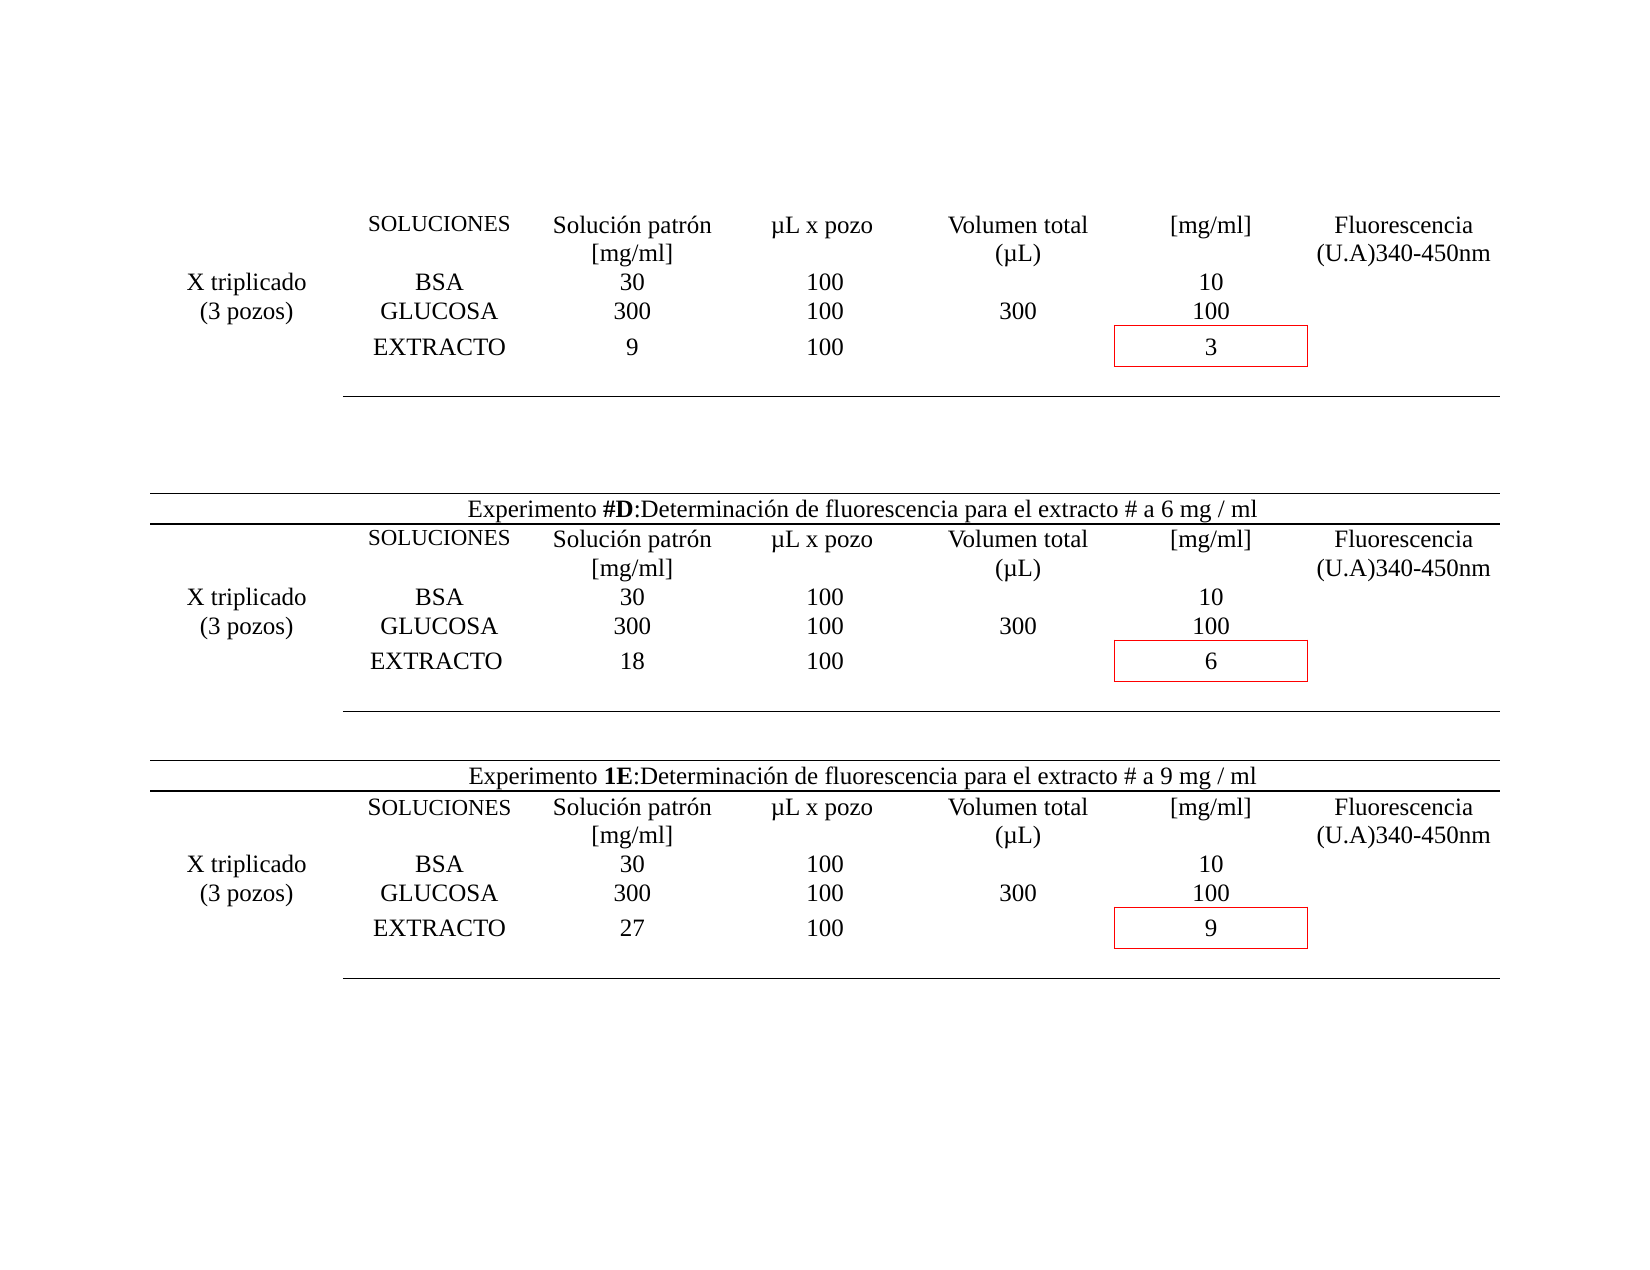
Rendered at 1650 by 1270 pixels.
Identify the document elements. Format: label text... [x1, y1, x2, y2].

table_cell µL x pozo [729, 208, 921, 267]
table_cell BSA [343, 267, 536, 296]
table_cell 100 [729, 878, 921, 907]
table_cell [921, 366, 1114, 396]
table_cell 100 [729, 849, 921, 878]
table_cell µL x pozo [729, 792, 921, 849]
table_cell 300 [536, 296, 728, 325]
table_cell [536, 948, 728, 978]
table_cell EXTRACTO [343, 325, 536, 366]
table_cell [1307, 267, 1500, 296]
table_cell 300 [536, 878, 728, 907]
table_cell [1307, 878, 1500, 907]
table_cell Solución patrón [mg/ml] [536, 208, 728, 267]
table_cell Fluorescencia (U.A)340-450nm [1307, 525, 1500, 582]
table_cell [mg/ml] [1114, 792, 1307, 849]
table_cell 100 [729, 267, 921, 296]
table_cell X triplicado (3 pozos) [150, 525, 343, 711]
table_cell 30 [536, 267, 728, 296]
table_cell SOLUCIONES [343, 792, 536, 849]
table_cell X triplicado (3 pozos) [150, 208, 343, 396]
table_cell 100 [729, 907, 921, 948]
table_cell EXTRACTO [343, 907, 536, 948]
table_cell [1307, 296, 1500, 325]
table_cell [921, 948, 1114, 978]
table_cell GLUCOSA [343, 296, 536, 325]
table_cell 30 [536, 849, 728, 878]
table_cell [1114, 367, 1307, 396]
table_cell [729, 948, 921, 978]
table_cell 100 [729, 296, 921, 325]
table_cell 10 [1114, 849, 1307, 878]
table_cell Volumen total (µL) [921, 208, 1114, 267]
table_cell Fluorescencia (U.A)340-450nm [1307, 208, 1500, 267]
table_cell BSA [343, 582, 536, 611]
table_cell [343, 681, 536, 711]
table_cell 100 [729, 325, 921, 366]
table_cell Solución patrón [mg/ml] [536, 792, 728, 849]
table_cell 300 [921, 582, 1114, 681]
table_cell Solución patrón [mg/ml] [536, 525, 728, 582]
table_cell 6 [1115, 641, 1307, 681]
table_cell [536, 366, 728, 396]
table_cell X triplicado (3 pozos) [150, 792, 343, 978]
table_cell [1307, 611, 1500, 639]
table_cell GLUCOSA [343, 878, 536, 907]
table_cell 30 [536, 582, 728, 611]
table_header Experimento 1E:Determinación de fluorescencia para el extracto # a 9 mg / ml [150, 761, 1500, 790]
table_cell EXTRACTO [343, 640, 536, 681]
table_cell [343, 948, 536, 978]
table_cell [729, 681, 921, 711]
table_cell [1308, 907, 1500, 948]
table_cell 100 [1114, 296, 1307, 325]
table_cell SOLUCIONES [343, 208, 536, 267]
table_cell [1307, 849, 1500, 878]
table_cell Volumen total (µL) [921, 792, 1114, 849]
table_cell [1308, 325, 1500, 366]
table_cell 100 [1114, 611, 1307, 639]
table_cell 100 [729, 611, 921, 639]
table_cell [1114, 949, 1307, 978]
table_cell 100 [1114, 878, 1307, 907]
table_cell [343, 366, 536, 396]
table_cell 9 [1115, 908, 1307, 948]
table_cell Fluorescencia (U.A)340-450nm [1307, 792, 1500, 849]
table_cell [mg/ml] [1114, 525, 1307, 582]
table_cell µL x pozo [729, 525, 921, 582]
table_cell [1114, 682, 1307, 711]
table_cell 27 [536, 907, 728, 948]
table_cell 300 [921, 849, 1114, 948]
table_cell [1307, 582, 1500, 611]
table_cell 10 [1114, 267, 1307, 296]
table_cell [mg/ml] [1114, 208, 1307, 267]
table_cell 9 [536, 325, 728, 366]
table_cell 300 [536, 611, 728, 639]
table_cell [1307, 948, 1500, 978]
table_cell [1308, 640, 1500, 681]
table_cell [921, 681, 1114, 711]
table_cell Volumen total (µL) [921, 525, 1114, 582]
table_cell [1307, 681, 1500, 711]
table_cell GLUCOSA [343, 611, 536, 639]
table_cell 300 [921, 267, 1114, 366]
table_cell 10 [1114, 582, 1307, 611]
table_header Experimento #D:Determinación de fluorescencia para el extracto # a 6 mg / ml [150, 494, 1500, 523]
table_cell 18 [536, 640, 728, 681]
table_cell [536, 681, 728, 711]
table_cell [1307, 366, 1500, 396]
table_cell BSA [343, 849, 536, 878]
table_cell 100 [729, 640, 921, 681]
table_cell [729, 366, 921, 396]
table_cell 100 [729, 582, 921, 611]
table_cell SOLUCIONES [343, 525, 536, 582]
table_cell 3 [1115, 326, 1307, 366]
